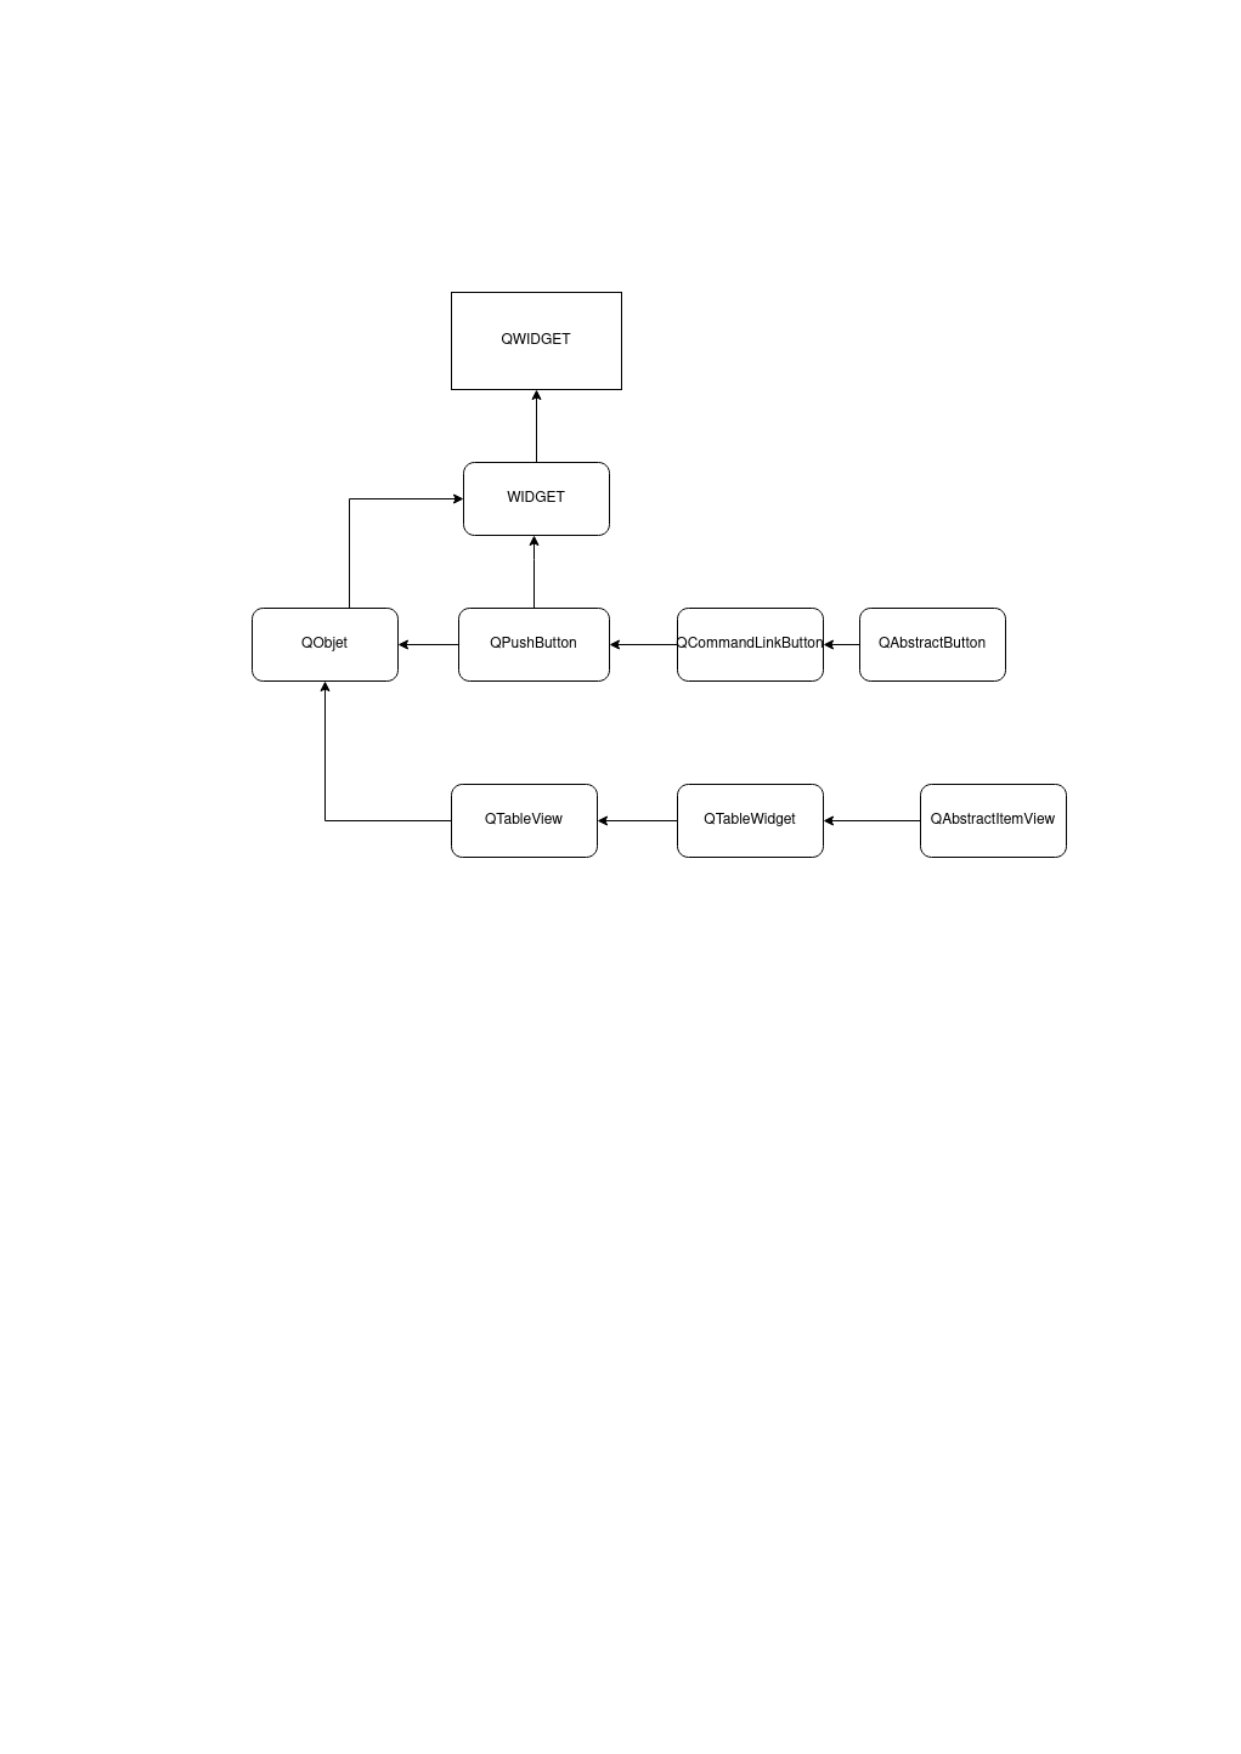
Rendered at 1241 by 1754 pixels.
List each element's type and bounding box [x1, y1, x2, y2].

picture [118, 219, 1123, 1639]
